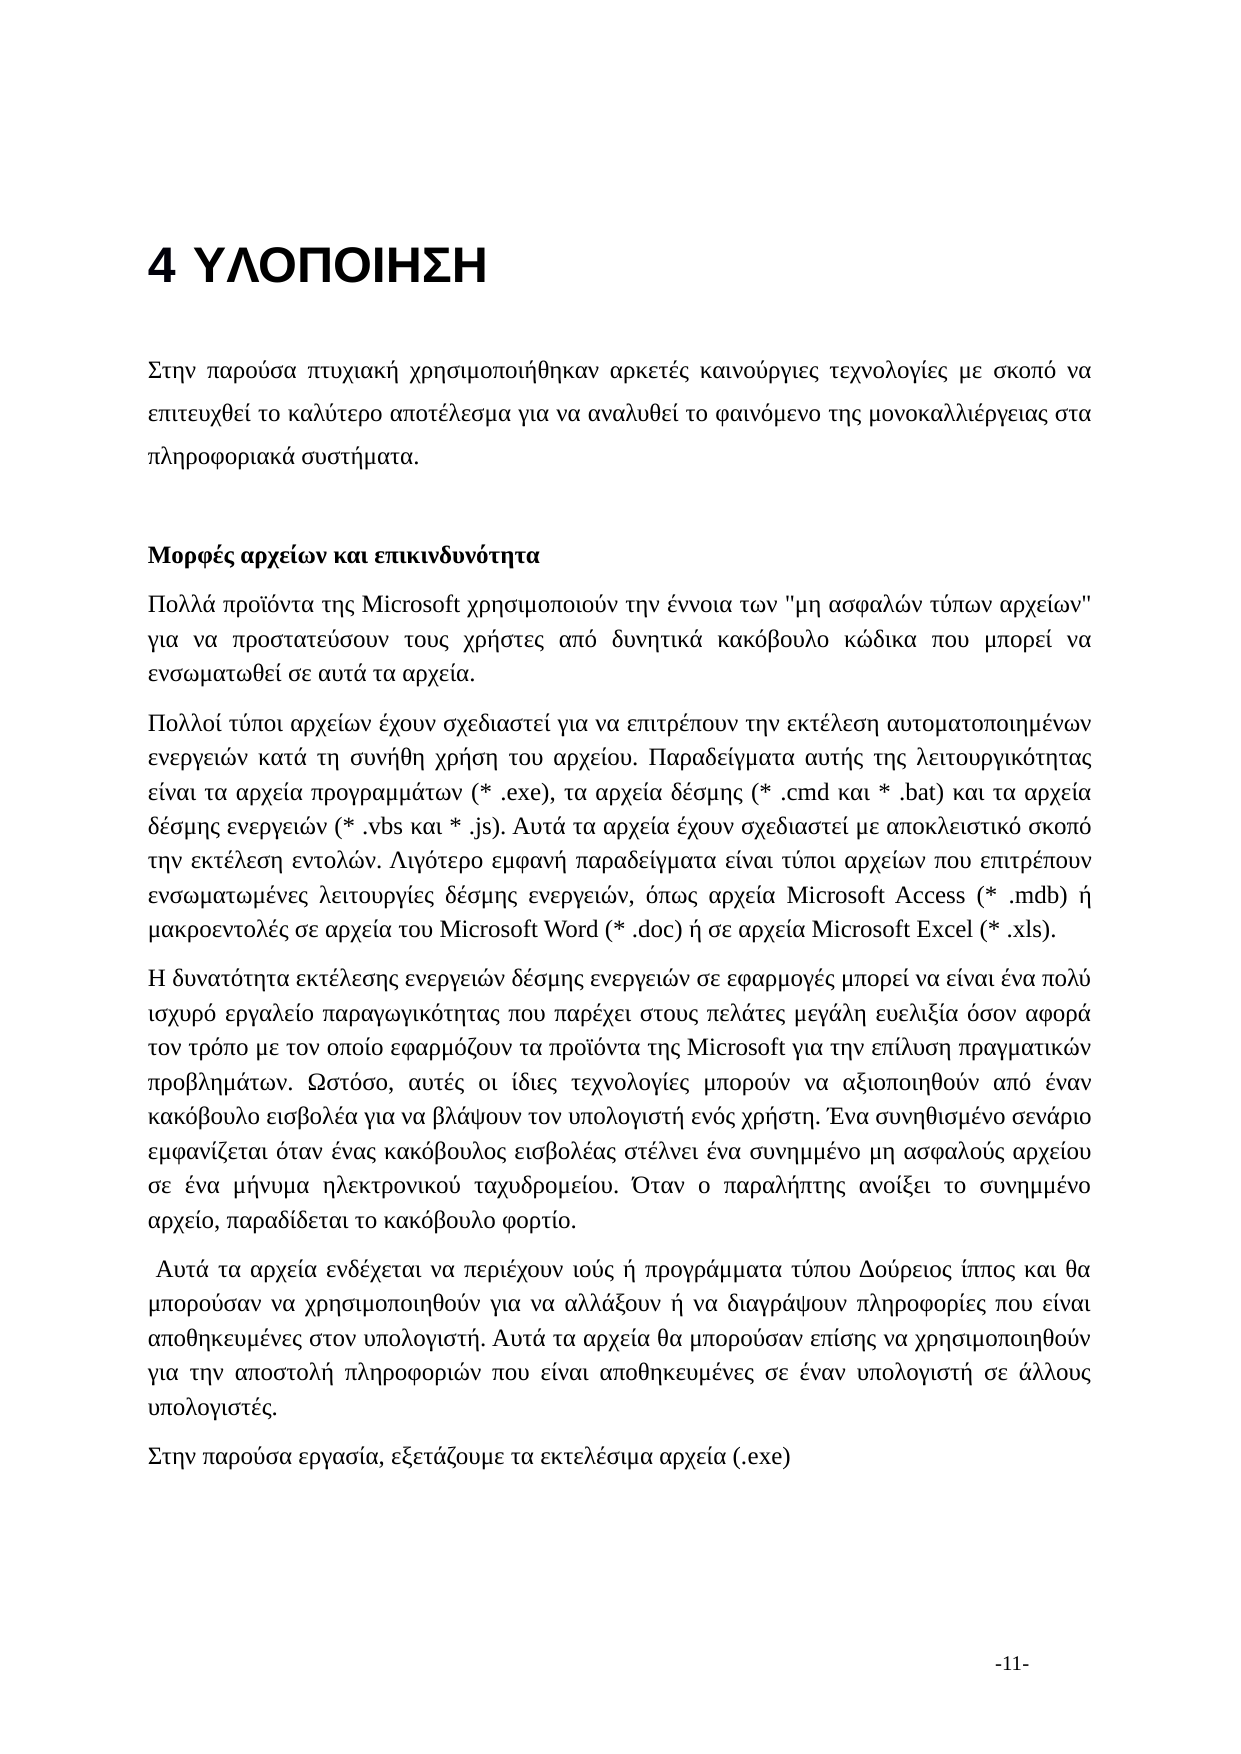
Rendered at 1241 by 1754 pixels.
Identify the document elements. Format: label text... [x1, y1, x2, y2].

text Πολλοί τύποι αρχείων έχουν σχεδιαστεί για να επιτρέπουν την εκτέλεση αυτοματοποιημένων ενεργειών κατά τη συνήθη χρήση του αρχείου. Παραδείγματα αυτής της λειτουργικότητας είναι τα αρχεία προγραμμάτων (* .exe), τα αρχεία δέσμης (* .cmd και * .bat) και τα αρχεία δέσμης ενεργειών (* .vbs και * .js). Αυτά τα αρχεία έχουν σχεδιαστεί με αποκλειστικό σκοπό την εκτέλεση εντολών. Λιγότερο εμφανή παραδείγματα είναι τύποι αρχείων που επιτρέπουν ενσωματωμένες λειτουργίες δέσμης ενεργειών, όπως αρχεία Microsoft Access (* .mdb) ή μακροεντολές σε αρχεία του Microsoft Word (* .doc) ή σε αρχεία Microsoft Excel (* .xls). [148, 708, 1092, 943]
text Στην παρούσα εργασία, εξετάζουμε τα εκτελέσιμα αρχεία (.exe) [148, 1441, 1092, 1470]
text Πολλά προϊόντα της Microsoft χρησιμοποιούν την έννοια των "μη ασφαλών τύπων αρχείων" για να προστατεύσουν τους χρήστες από δυνητικά κακόβουλο κώδικα που μπορεί να ενσωματωθεί σε αυτά τα αρχεία. [148, 589, 1092, 687]
text Αυτά τα αρχεία ενδέχεται να περιέχουν ιούς ή προγράμματα τύπου Δούρειος ίππος και θα μπορούσαν να χρησιμοποιηθούν για να αλλάξουν ή να διαγράψουν πληροφορίες που είναι αποθηκευμένες στον υπολογιστή. Αυτά τα αρχεία θα μπορούσαν επίσης να χρησιμοποιηθούν για την αποστολή πληροφοριών που είναι αποθηκευμένες σε έναν υπολογιστή σε άλλους υπολογιστές. [148, 1254, 1092, 1421]
text Μορφές αρχείων και επικινδυνότητα [148, 540, 1092, 569]
text Η δυνατότητα εκτέλεσης ενεργειών δέσμης ενεργειών σε εφαρμογές μπορεί να είναι ένα πολύ ισχυρό εργαλείο παραγωγικότητας που παρέχει στους πελάτες μεγάλη ευελιξία όσον αφορά τον τρόπο με τον οποίο εφαρμόζουν τα προϊόντα της Microsoft για την επίλυση πραγματικών προβλημάτων. Ωστόσο, αυτές οι ίδιες τεχνολογίες μπορούν να αξιοποιηθούν από έναν κακόβουλο εισβολέα για να βλάψουν τον υπολογιστή ενός χρήστη. Ένα συνηθισμένο σενάριο εμφανίζεται όταν ένας κακόβουλος εισβολέας στέλνει ένα συνημμένο μη ασφαλούς αρχείου σε ένα μήνυμα ηλεκτρονικού ταχυδρομείου. Όταν ο παραλήπτης ανοίξει το συνημμένο αρχείο, παραδίδεται το κακόβουλο φορτίο. [148, 963, 1092, 1234]
text Στην παρούσα πτυχιακή χρησιμοποιήθηκαν αρκετές καινούργιες τεχνολογίες με σκοπό να επιτευχθεί το καλύτερο αποτέλεσμα για να αναλυθεί το φαινόμενο της μονοκαλλιέργειας στα πληροφοριακά συστήματα. [148, 355, 1092, 470]
subtitle ΥΛΟΠΟΙΗΣΗ [148, 235, 1092, 293]
